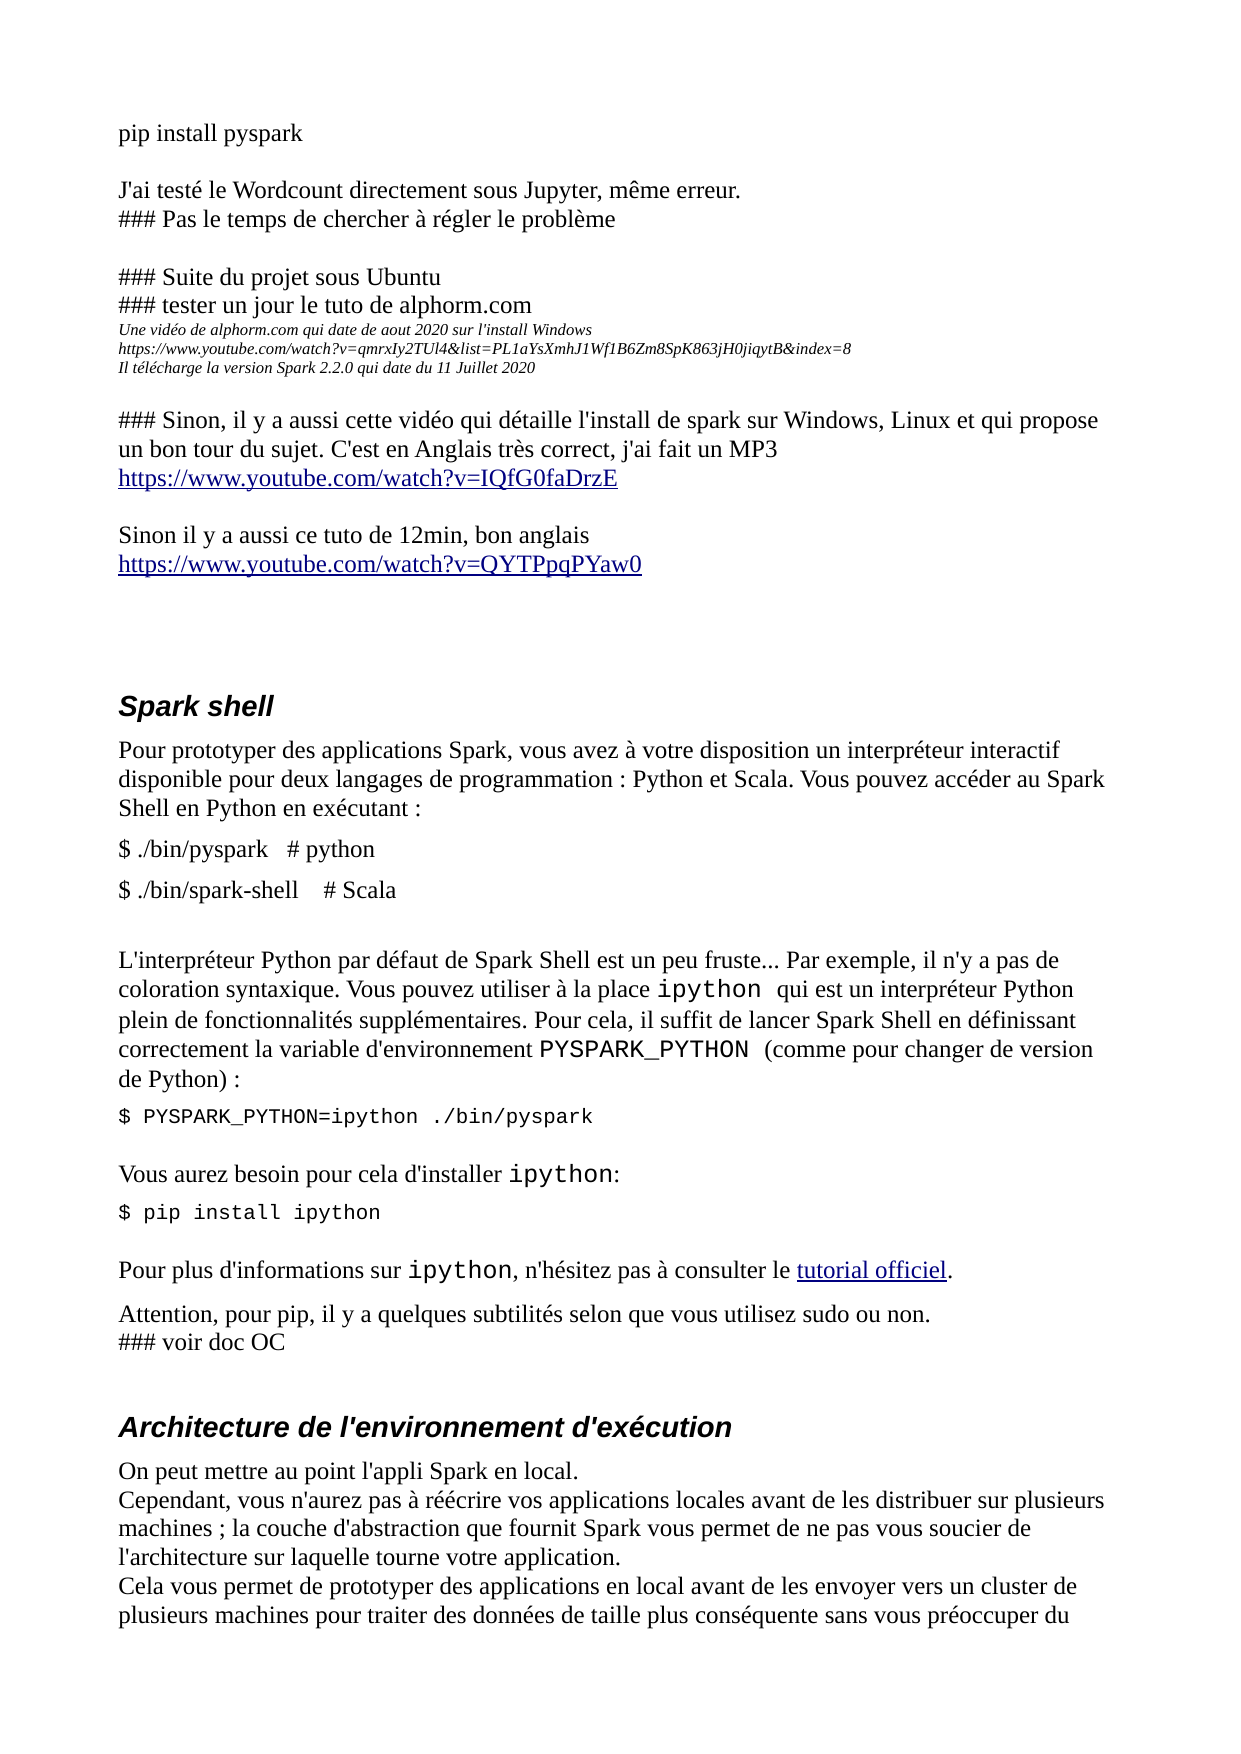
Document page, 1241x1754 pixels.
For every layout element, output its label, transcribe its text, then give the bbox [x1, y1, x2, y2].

text ### Suite du projet sous Ubuntu [118, 262, 1122, 291]
text ### Sinon, il y a aussi cette vidéo qui détaille l'install de spark sur Windows, Linux et qui propose un bon tour du sujet. C'est en Anglais très correct, j'ai fait un MP3 [118, 406, 1122, 463]
text Pour plus d'informations sur ipython, n'hésitez pas à consulter le tutorial officiel. [118, 1255, 1122, 1286]
text Cela vous permet de prototyper des applications en local avant de les envoyer vers un cluster de plusieurs machines pour traiter des données de taille plus conséquente sans vous préoccuper du [118, 1571, 1122, 1628]
text ### voir doc OC [118, 1327, 1122, 1356]
text $ ./bin/spark-shell # Scala [118, 875, 1122, 904]
text https://www.youtube.com/watch?v=QYTPpqPYaw0 [118, 549, 1122, 578]
text ### tester un jour le tuto de alphorm.com [118, 291, 1122, 319]
text Sinon il y a aussi ce tuto de 12min, bon anglais [118, 521, 1122, 549]
text pip install pyspark [118, 118, 1122, 147]
text $ PYSPARK_PYTHON=ipython ./bin/pyspark [118, 1106, 1122, 1129]
text J'ai testé le Wordcount directement sous Jupyter, même erreur. [118, 176, 1122, 204]
text Attention, pour pip, il y a quelques subtilités selon que vous utilisez sudo ou non. [118, 1299, 1122, 1327]
subtitle Spark shell [118, 689, 1122, 723]
text https://www.youtube.com/watch?v=qmrxIy2TUl4&list=PL1aYsXmhJ1Wf1B6Zm8SpK863jH0jiqytB&index=8 [118, 338, 1122, 358]
text L'interpréteur Python par défaut de Spark Shell est un peu fruste... Par exemple, il n'y a pas de coloration syntaxique. Vous pouvez utiliser à la place ipython qui est un interpréteur Python plein de fonctionnalités supplémentaires. Pour cela, il suffit de lancer Spark Shell en définissant correctement la variable d'environnement PYSPARK_PYTHON (comme pour changer de version de Python) : [118, 945, 1122, 1093]
text Il télécharge la version Spark 2.2.0 qui date du 11 Juillet 2020 [118, 358, 1122, 377]
text $ ./bin/pyspark # python [118, 834, 1122, 863]
text Pour prototyper des applications Spark, vous avez à votre disposition un interpréteur interactif disponible pour deux langages de programmation : Python et Scala. Vous pouvez accéder au Spark Shell en Python en exécutant : [118, 735, 1122, 822]
subtitle Architecture de l'environnement d'exécution [118, 1410, 1122, 1443]
text $ pip install ipython [118, 1202, 1122, 1226]
text https://www.youtube.com/watch?v=IQfG0faDrzE [118, 463, 1122, 492]
text ### Pas le temps de chercher à régler le problème [118, 204, 1122, 233]
text Vous aurez besoin pour cela d'installer ipython: [118, 1159, 1122, 1190]
text Une vidéo de alphorm.com qui date de aout 2020 sur l'install Windows [118, 319, 1122, 338]
text On peut mettre au point l'appli Spark en local. [118, 1456, 1122, 1485]
text Cependant, vous n'aurez pas à réécrire vos applications locales avant de les distribuer sur plusieurs machines ; la couche d'abstraction que fournit Spark vous permet de ne pas vous soucier de l'architecture sur laquelle tourne votre application. [118, 1485, 1122, 1571]
